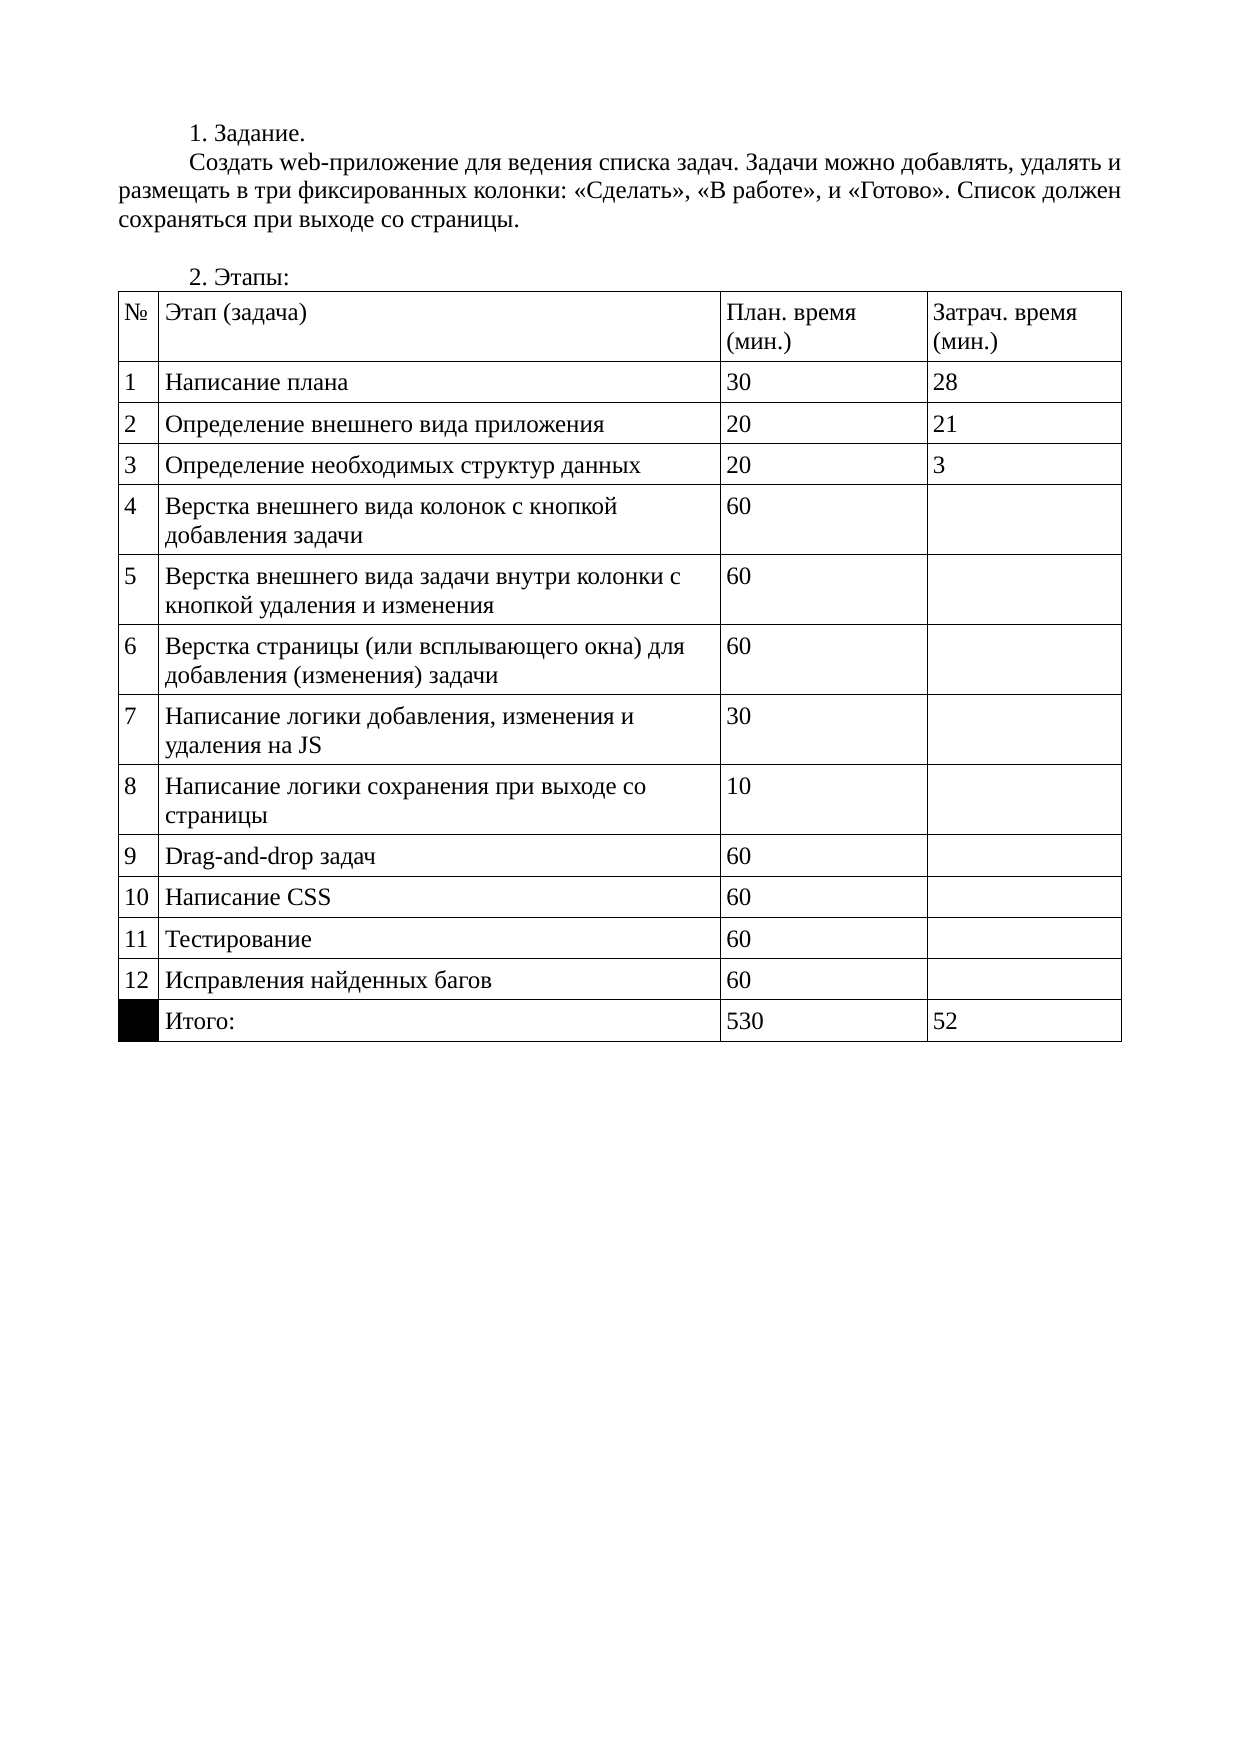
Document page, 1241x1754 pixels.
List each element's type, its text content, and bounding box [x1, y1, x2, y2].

table_cell 60 [721, 485, 927, 554]
table_cell 2 [119, 403, 158, 443]
table_cell 9 [119, 835, 158, 876]
table_cell 7 [119, 695, 158, 764]
table_cell [119, 1000, 158, 1041]
table_cell 60 [721, 877, 927, 917]
table_cell 8 [119, 765, 158, 834]
table_cell [928, 835, 1121, 876]
table_cell Исправления найденных багов [159, 959, 720, 999]
table_cell 60 [721, 835, 927, 876]
table_cell 12 [119, 959, 158, 999]
table_cell 60 [721, 555, 927, 624]
table_cell 10 [721, 765, 927, 834]
text 2. Этапы: [118, 262, 1122, 291]
table_cell 60 [721, 625, 927, 694]
table_cell [928, 959, 1121, 999]
table_cell 11 [119, 918, 158, 958]
table_cell 52 [928, 1000, 1121, 1041]
table_cell 28 [928, 362, 1121, 402]
table_cell 30 [721, 362, 927, 402]
table_cell [928, 695, 1121, 764]
table_cell 10 [119, 877, 158, 917]
table_cell Написание CSS [159, 877, 720, 917]
table_cell Определение внешнего вида приложения [159, 403, 720, 443]
table_cell [928, 485, 1121, 554]
table_cell 20 [721, 403, 927, 443]
table_header Затрач. время (мин.) [928, 292, 1121, 361]
table_cell 3 [119, 444, 158, 484]
table_cell 21 [928, 403, 1121, 443]
table_cell 1 [119, 362, 158, 402]
table_cell Написание логики сохранения при выходе со страницы [159, 765, 720, 834]
table_cell [928, 765, 1121, 834]
table_cell Написание плана [159, 362, 720, 402]
table_cell Тестирование [159, 918, 720, 958]
table_cell 4 [119, 485, 158, 554]
table_cell Написание логики добавления, изменения и удаления на JS [159, 695, 720, 764]
table_cell [928, 625, 1121, 694]
table_cell 530 [721, 1000, 927, 1041]
table_cell 60 [721, 918, 927, 958]
table_cell 3 [928, 444, 1121, 484]
table_cell [928, 555, 1121, 624]
table_header № [119, 292, 158, 361]
table_header План. время (мин.) [721, 292, 927, 361]
table_cell 6 [119, 625, 158, 694]
table_cell 5 [119, 555, 158, 624]
table_header Этап (задача) [159, 292, 720, 361]
table_cell Верстка внешнего вида колонок с кнопкой добавления задачи [159, 485, 720, 554]
text Создать web-приложение для ведения списка задач. Задачи можно добавлять, удалять и размещать в три фиксированных колонки: «Сделать», «В работе», и «Готово». Список должен сохраняться при выходе со страницы. [118, 147, 1122, 233]
table_cell Определение необходимых структур данных [159, 444, 720, 484]
table_cell Итого: [159, 1000, 720, 1041]
table_cell [928, 877, 1121, 917]
table_cell 20 [721, 444, 927, 484]
text 1. Задание. [118, 118, 1122, 147]
table_cell [928, 918, 1121, 958]
table_cell Drag-and-drop задач [159, 835, 720, 876]
table_cell Верстка внешнего вида задачи внутри колонки с кнопкой удаления и изменения [159, 555, 720, 624]
table_cell 60 [721, 959, 927, 999]
table_cell Верстка страницы (или всплывающего окна) для добавления (изменения) задачи [159, 625, 720, 694]
table_cell 30 [721, 695, 927, 764]
